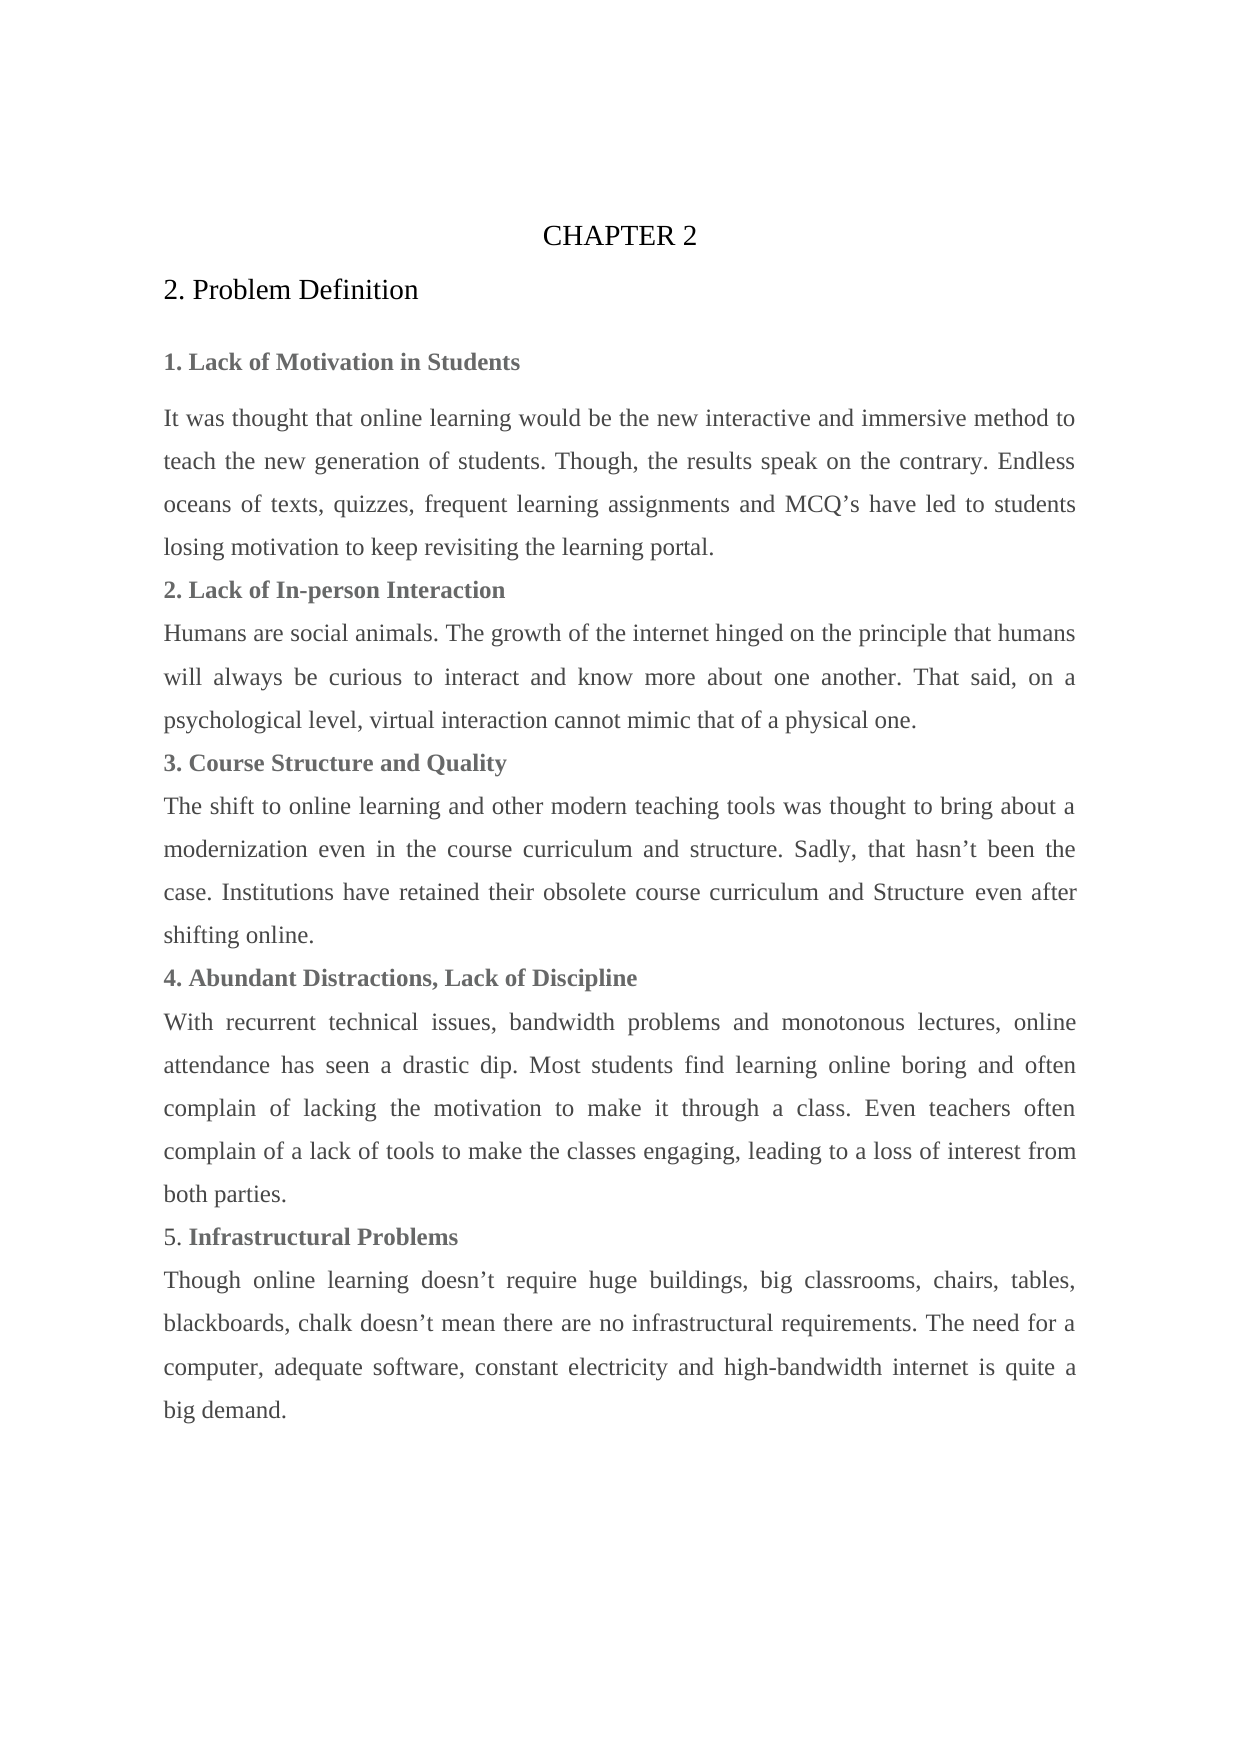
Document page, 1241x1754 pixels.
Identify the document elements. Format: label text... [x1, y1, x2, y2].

text The shift to online learning and other modern teaching tools was thought to bring about a modernization even in the course curriculum and structure. Sadly, that hasn’t been the case. Institutions have retained their obsolete course curriculum and Structure even after shifting online. [163, 791, 1077, 949]
subtitle 4. Abundant Distractions, Lack of Discipline [163, 963, 1077, 992]
subtitle 2. Lack of In-person Interaction [163, 575, 1077, 604]
text Though online learning doesn’t require huge buildings, big classrooms, chairs, tables, blackboards, chalk doesn’t mean there are no infrastructural requirements. The need for a computer, adequate software, constant electricity and high-bandwidth internet is quite a big demand. [163, 1265, 1077, 1423]
text It was thought that online learning would be the new interactive and immersive method to teach the new generation of students. Though, the results speak on the contrary. Endless oceans of texts, quizzes, frequent learning assignments and MCQ’s have led to students losing motivation to keep revisiting the learning portal. [163, 403, 1077, 561]
text 5. Infrastructural Problems [163, 1222, 1077, 1251]
subtitle 3. Course Structure and Quality [163, 748, 1077, 777]
text CHAPTER 2 [163, 218, 1077, 251]
subtitle 1. Lack of Motivation in Students [163, 347, 1077, 376]
text Humans are social animals. The growth of the internet hinged on the principle that humans will always be curious to interact and know more about one another. That said, on a psychological level, virtual interaction cannot mimic that of a physical one. [163, 618, 1077, 733]
text With recurrent technical issues, bandwidth problems and monotonous lectures, online attendance has seen a drastic dip. Most students find learning online boring and often complain of lacking the motivation to make it through a class. Even teachers often complain of a lack of tools to make the classes engaging, leading to a loss of interest from both parties. [163, 1007, 1077, 1208]
text 2. Problem Definition [163, 272, 1077, 306]
